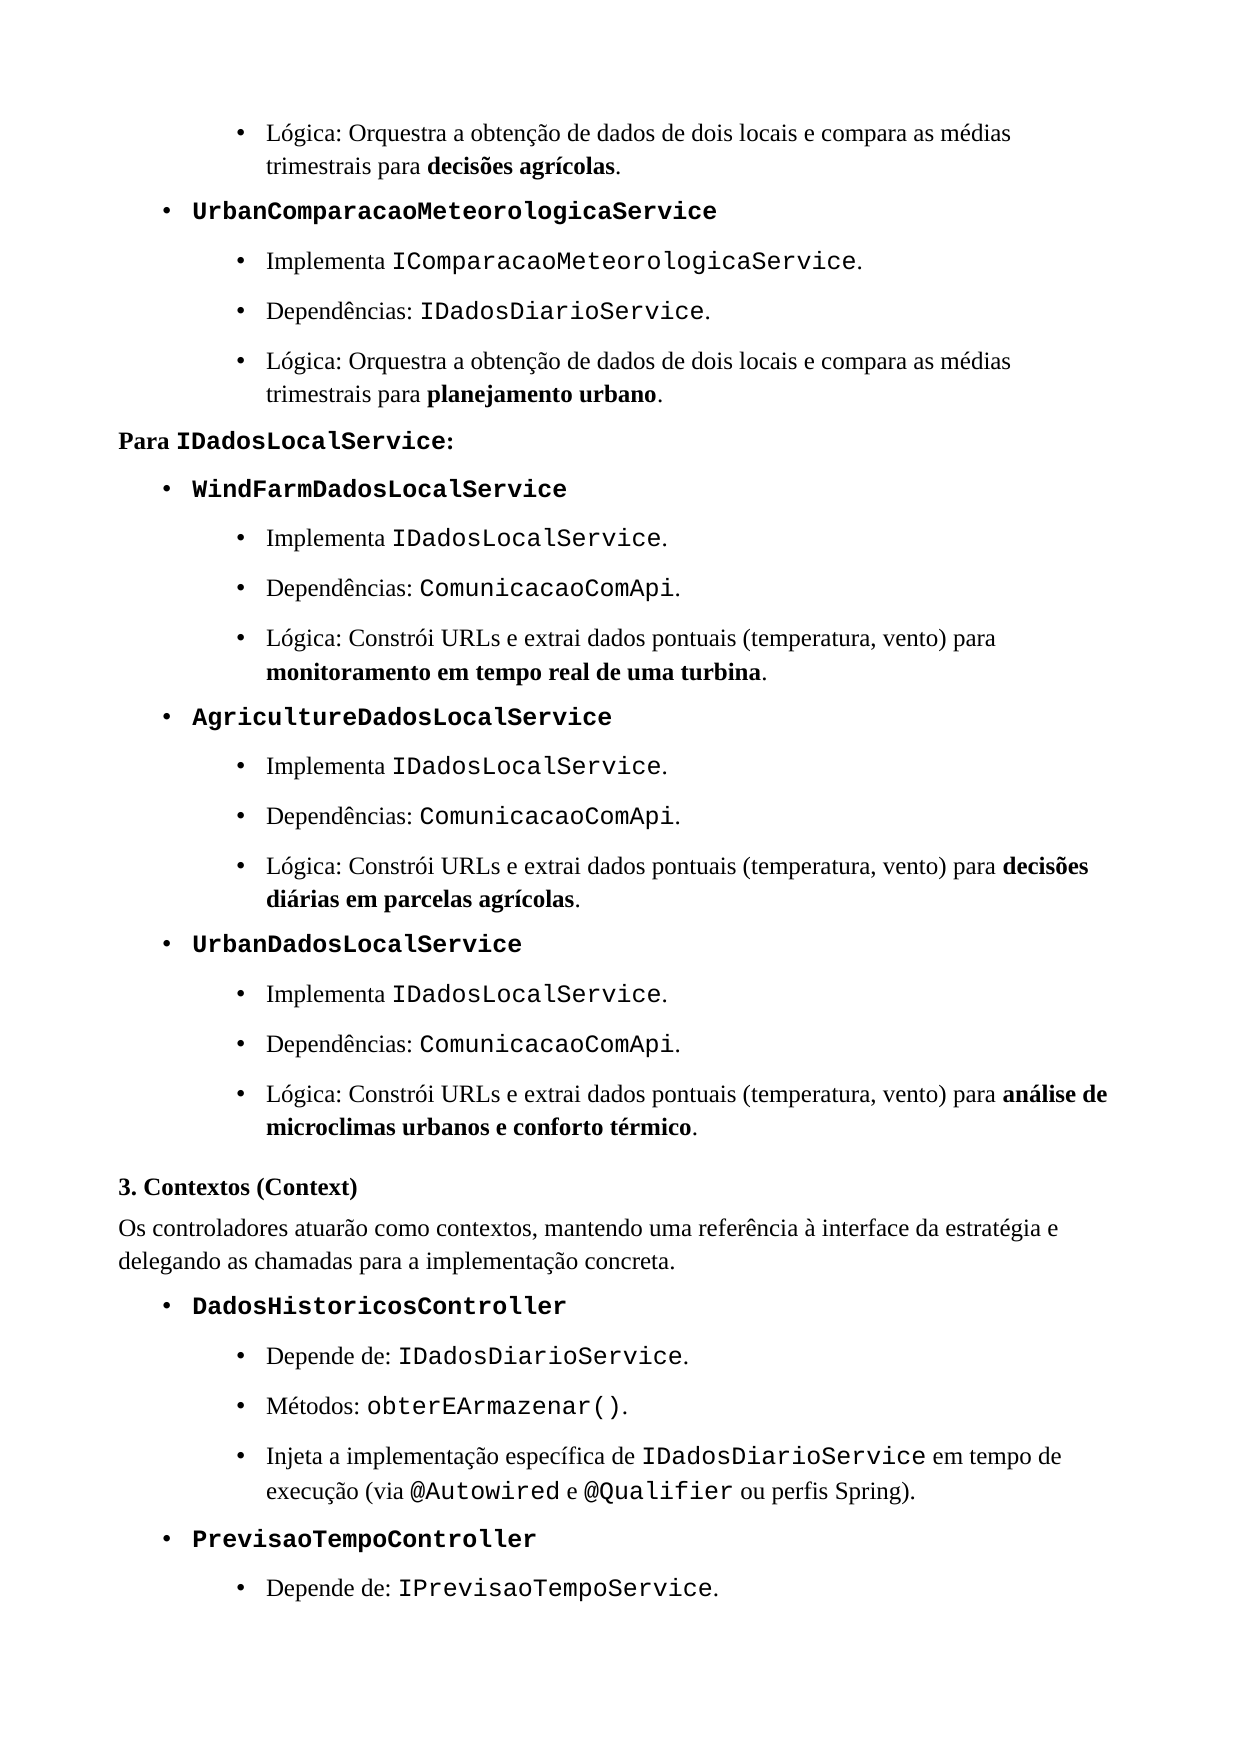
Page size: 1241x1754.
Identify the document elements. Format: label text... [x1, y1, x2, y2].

text Para IDadosLocalService: [118, 426, 1122, 457]
list Depende de: IDadosDiarioService. [236, 1341, 1122, 1372]
list Implementa IDadosLocalService. [236, 979, 1122, 1010]
list Lógica: Orquestra a obtenção de dados de dois locais e compara as médias trimestrais para decisões agrícolas. [236, 118, 1122, 180]
list DadosHistoricosController [162, 1294, 1122, 1322]
list AgricultureDadosLocalService [162, 704, 1122, 732]
list Implementa IComparacaoMeteorologicaService. [236, 246, 1122, 277]
list Lógica: Constrói URLs e extrai dados pontuais (temperatura, vento) para decisões diárias em parcelas agrícolas. [236, 851, 1122, 913]
list Dependências: ComunicacaoComApi. [236, 1029, 1122, 1060]
list Dependências: ComunicacaoComApi. [236, 573, 1122, 604]
list Dependências: IDadosDiarioService. [236, 296, 1122, 327]
list Lógica: Constrói URLs e extrai dados pontuais (temperatura, vento) para monitoramento em tempo real de uma turbina. [236, 623, 1122, 685]
list Implementa IDadosLocalService. [236, 751, 1122, 782]
list Métodos: obterEArmazenar(). [236, 1391, 1122, 1422]
list UrbanDadosLocalService [162, 932, 1122, 960]
text Os controladores atuarão como contextos, mantendo uma referência à interface da estratégia e delegando as chamadas para a implementação concreta. [118, 1213, 1122, 1275]
list Lógica: Constrói URLs e extrai dados pontuais (temperatura, vento) para análise de microclimas urbanos e conforto térmico. [236, 1079, 1122, 1141]
list Dependências: ComunicacaoComApi. [236, 801, 1122, 832]
list UrbanComparacaoMeteorologicaService [162, 199, 1122, 227]
list Injeta a implementação específica de IDadosDiarioService em tempo de execução (via @Autowired e @Qualifier ou perfis Spring). [236, 1441, 1122, 1507]
subtitle 3. Contextos (Context) [118, 1172, 1122, 1201]
list Depende de: IPrevisaoTempoService. [236, 1573, 1122, 1604]
list Implementa IDadosLocalService. [236, 523, 1122, 554]
list PrevisaoTempoController [162, 1526, 1122, 1554]
list WindFarmDadosLocalService [162, 476, 1122, 505]
list Lógica: Orquestra a obtenção de dados de dois locais e compara as médias trimestrais para planejamento urbano. [236, 346, 1122, 408]
